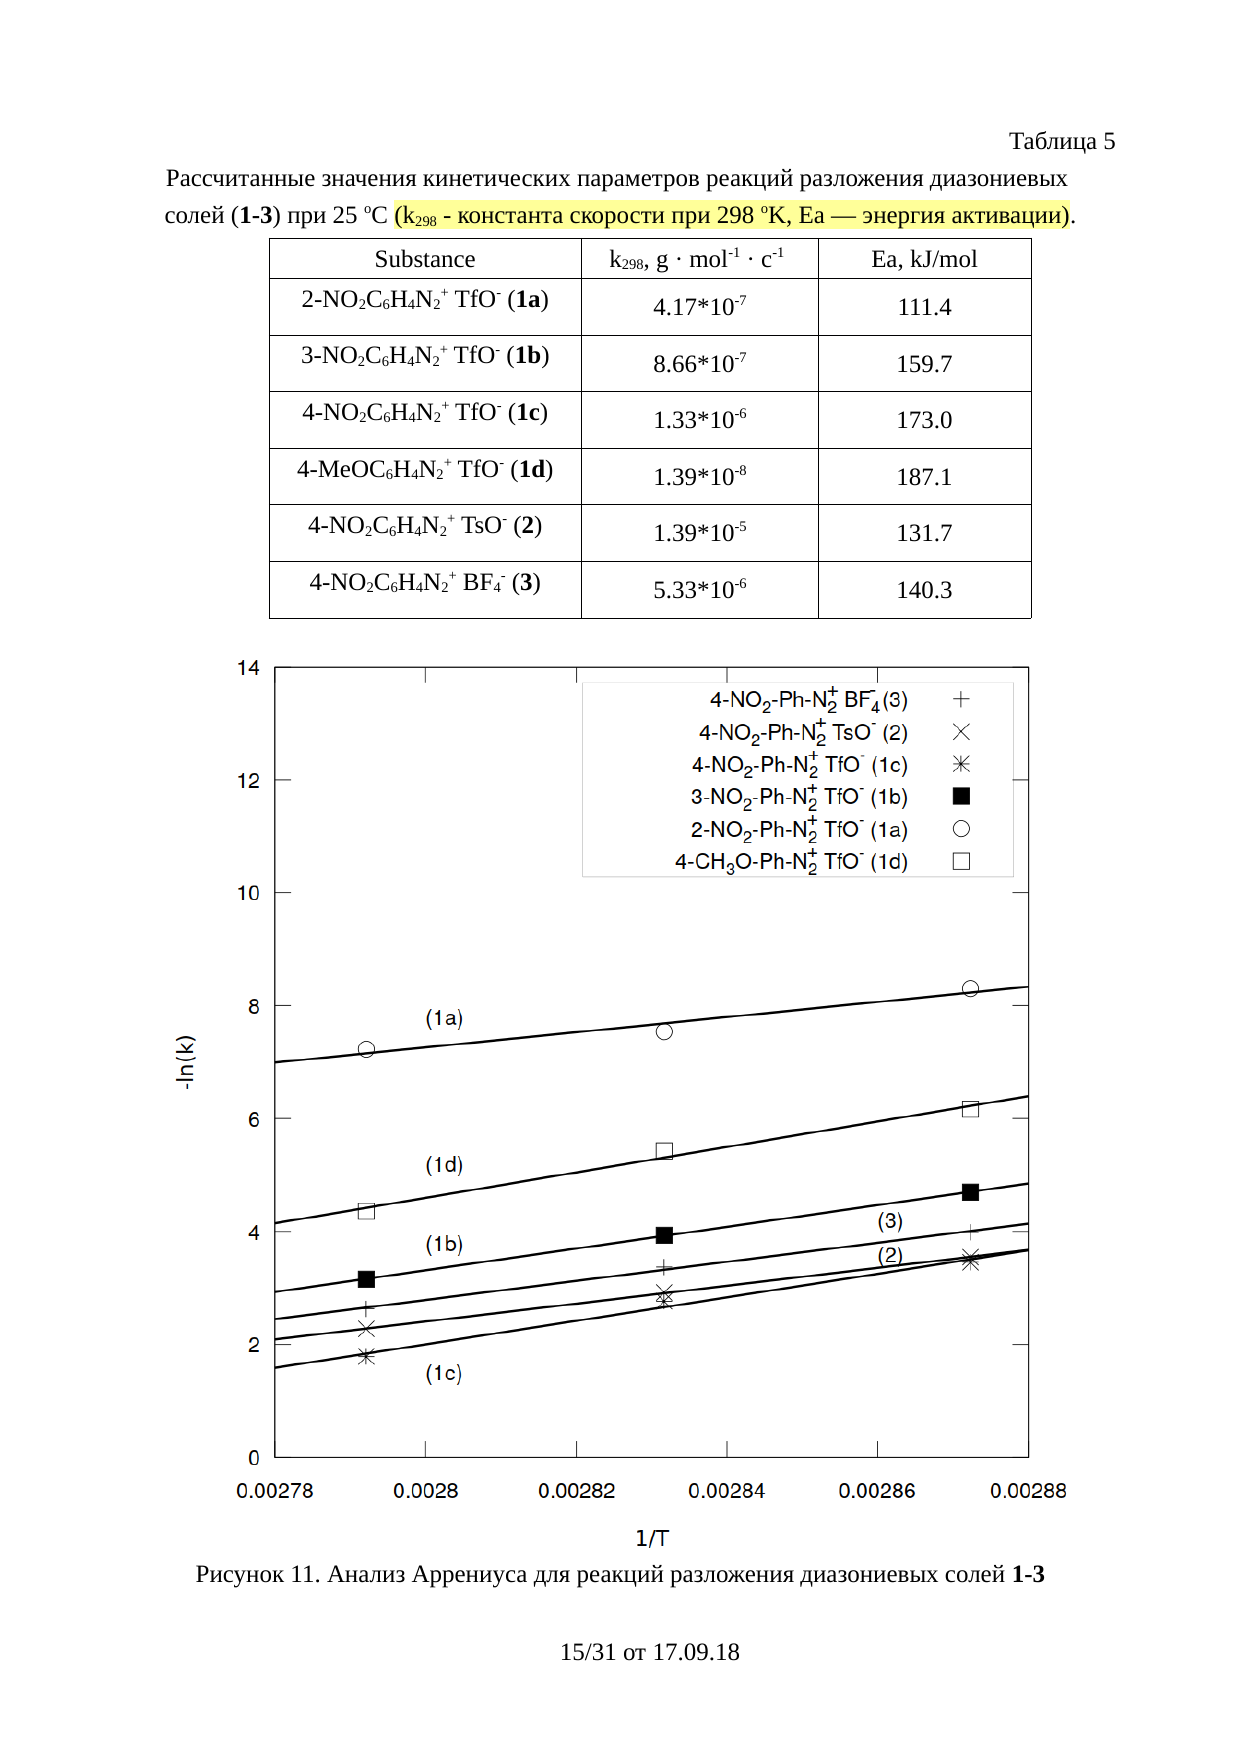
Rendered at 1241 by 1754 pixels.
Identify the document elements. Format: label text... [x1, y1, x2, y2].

table_cell 8.66*10-7 [582, 336, 818, 391]
picture [163, 655, 1077, 1551]
table_cell 4.17*10-7 [582, 279, 818, 335]
table_cell 159.7 [819, 336, 1031, 391]
table_cell 111.4 [819, 279, 1031, 335]
table_cell 1.39*10-8 [582, 449, 818, 504]
text Рассчитанные значения кинетических параметров реакций разложения диазониевых [118, 163, 1122, 192]
table_cell 173.0 [819, 392, 1031, 448]
table_cell 4-NO2С6H4N2+ BF4- (3) [270, 562, 581, 617]
table_header k298, g · mol-1 · с-1 [582, 239, 818, 278]
table_cell 2-NO2С6H4N2+ TfO- (1a) [270, 279, 581, 335]
text солей (1-3) при 25 оС (k298 - константа скорости при 298 оK, Ea — энергия активации). [118, 200, 1122, 229]
table_header Ea, kJ/mol [819, 239, 1031, 278]
table_cell 5.33*10-6 [582, 562, 818, 617]
text Рисунок 11. Анализ Аррениуса для реакций разложения диазониевых солей 1-3 [118, 655, 1122, 1588]
table_cell 4-MeOС6H4N2+ TfO- (1d) [270, 449, 581, 504]
table_cell 1.39*10-5 [582, 505, 818, 561]
table_cell 187.1 [819, 449, 1031, 504]
table_header Substance [270, 239, 581, 278]
table_cell 3-NO2С6H4N2+ TfO- (1b) [270, 336, 581, 391]
table_cell 1.33*10-6 [582, 392, 818, 448]
text Таблица 5 [118, 126, 1122, 154]
table_cell 131.7 [819, 505, 1031, 561]
table_cell 4-NO2С6H4N2+ TfO- (1c) [270, 392, 581, 448]
table_cell 140.3 [819, 562, 1031, 617]
table_cell 4-NO2С6H4N2+ TsO- (2) [270, 505, 581, 561]
